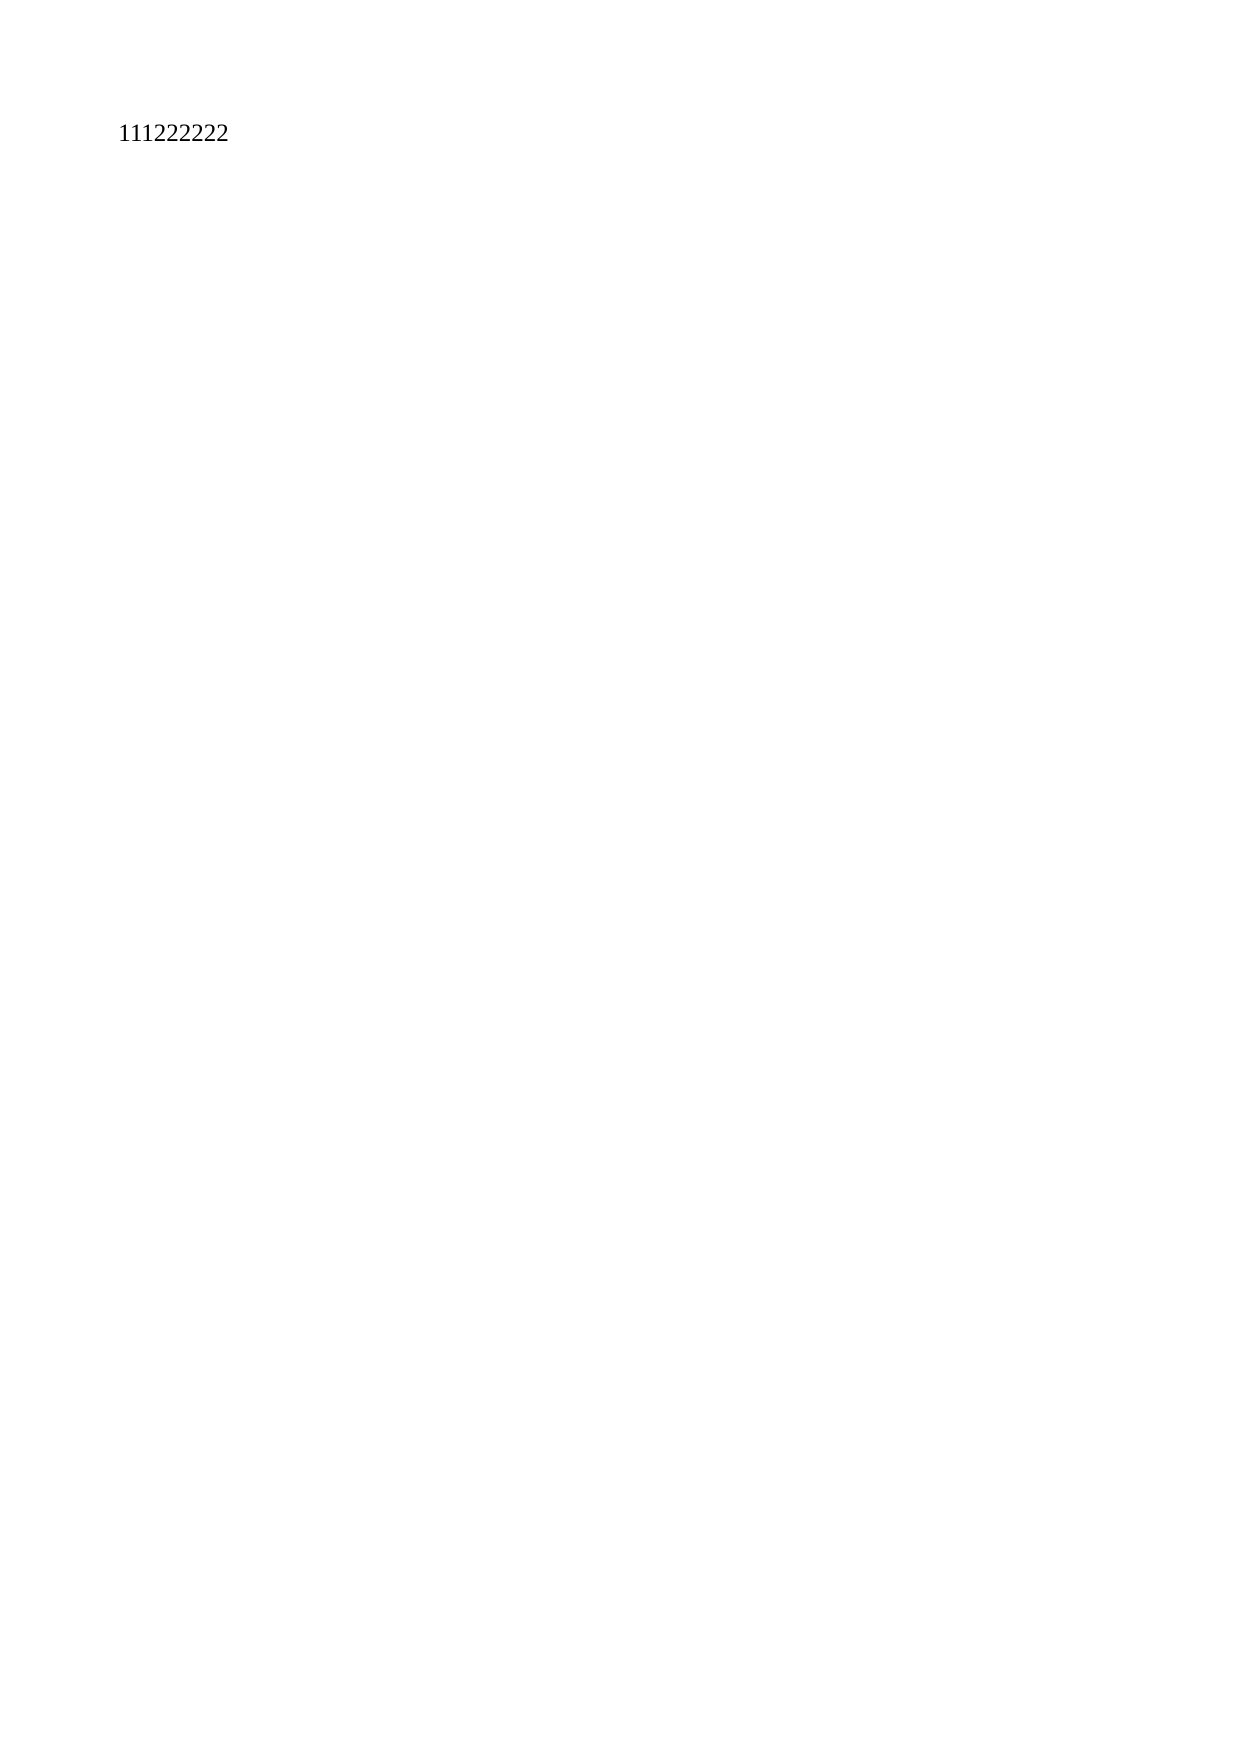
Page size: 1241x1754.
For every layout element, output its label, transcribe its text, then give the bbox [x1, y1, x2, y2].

text 111222222 [118, 118, 1122, 147]
